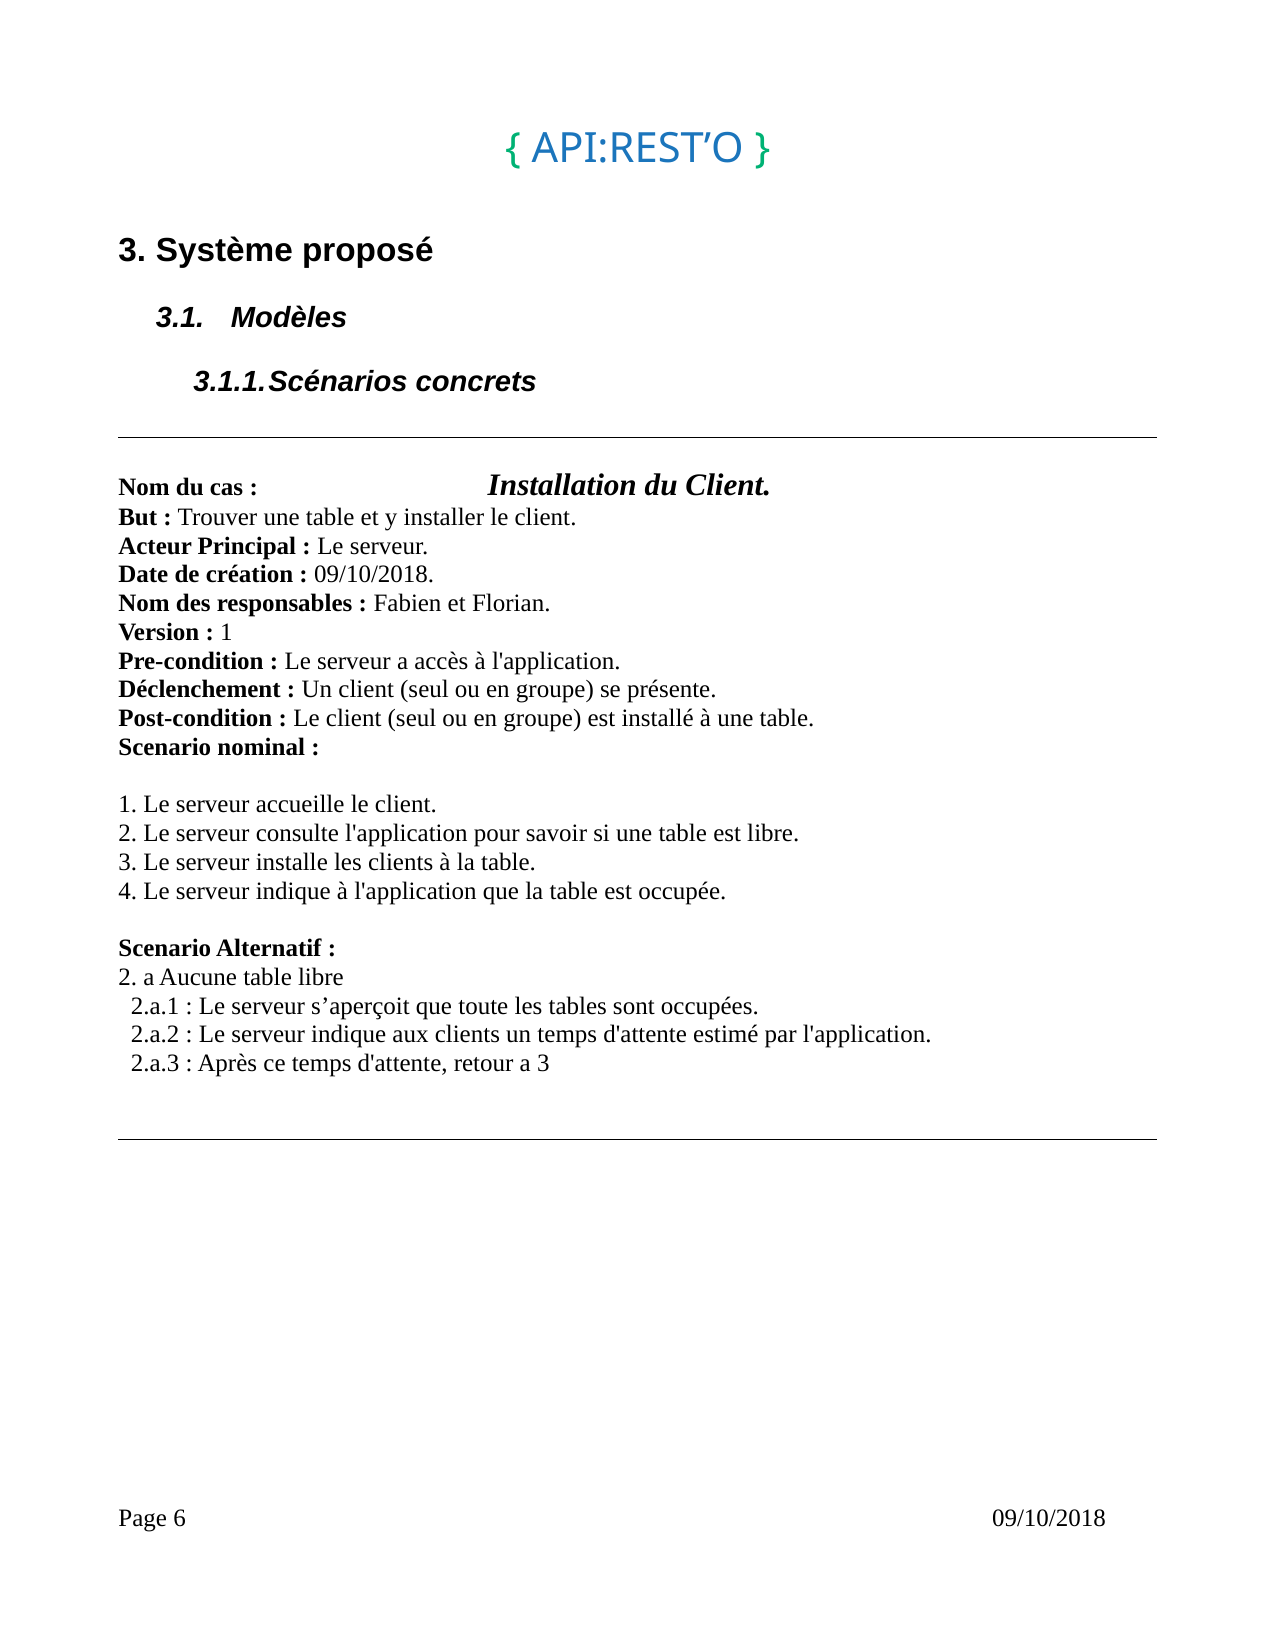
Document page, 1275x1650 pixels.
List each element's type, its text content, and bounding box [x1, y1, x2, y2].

text Acteur Principal : Le serveur. [118, 531, 1157, 559]
text 1. Le serveur accueille le client. [118, 789, 1157, 818]
text Scenario nominal : [118, 732, 1157, 761]
text 2.a.2 : Le serveur indique aux clients un temps d'attente estimé par l'application. [118, 1019, 1157, 1048]
text Date de création : 09/10/2018. [118, 559, 1157, 588]
subtitle Modèles [156, 299, 1157, 333]
text 2.a.3 : Après ce temps d'attente, retour a 3 [118, 1048, 1157, 1077]
subtitle Système proposé [118, 230, 1157, 268]
text 2. Le serveur consulte l'application pour savoir si une table est libre. [118, 818, 1157, 847]
text Scenario Alternatif : [118, 933, 1157, 962]
text Pre-condition : Le serveur a accès à l'application. [118, 646, 1157, 674]
text Post-condition : Le client (seul ou en groupe) est installé à une table. [118, 703, 1157, 732]
text But : Trouver une table et y installer le client. [118, 502, 1157, 531]
text 2.a.1 : Le serveur s’aperçoit que toute les tables sont occupées. [118, 991, 1157, 1019]
text 4. Le serveur indique à l'application que la table est occupée. [118, 876, 1157, 904]
text 2. a Aucune table libre [118, 962, 1157, 991]
text Déclenchement : Un client (seul ou en groupe) se présente. [118, 674, 1157, 703]
text 3. Le serveur installe les clients à la table. [118, 847, 1157, 876]
subtitle Scénarios concrets [193, 364, 1157, 398]
text Nom des responsables : Fabien et Florian. [118, 588, 1157, 617]
text Nom du cas : Installation du Client. [118, 466, 1157, 502]
text Version : 1 [118, 617, 1157, 646]
